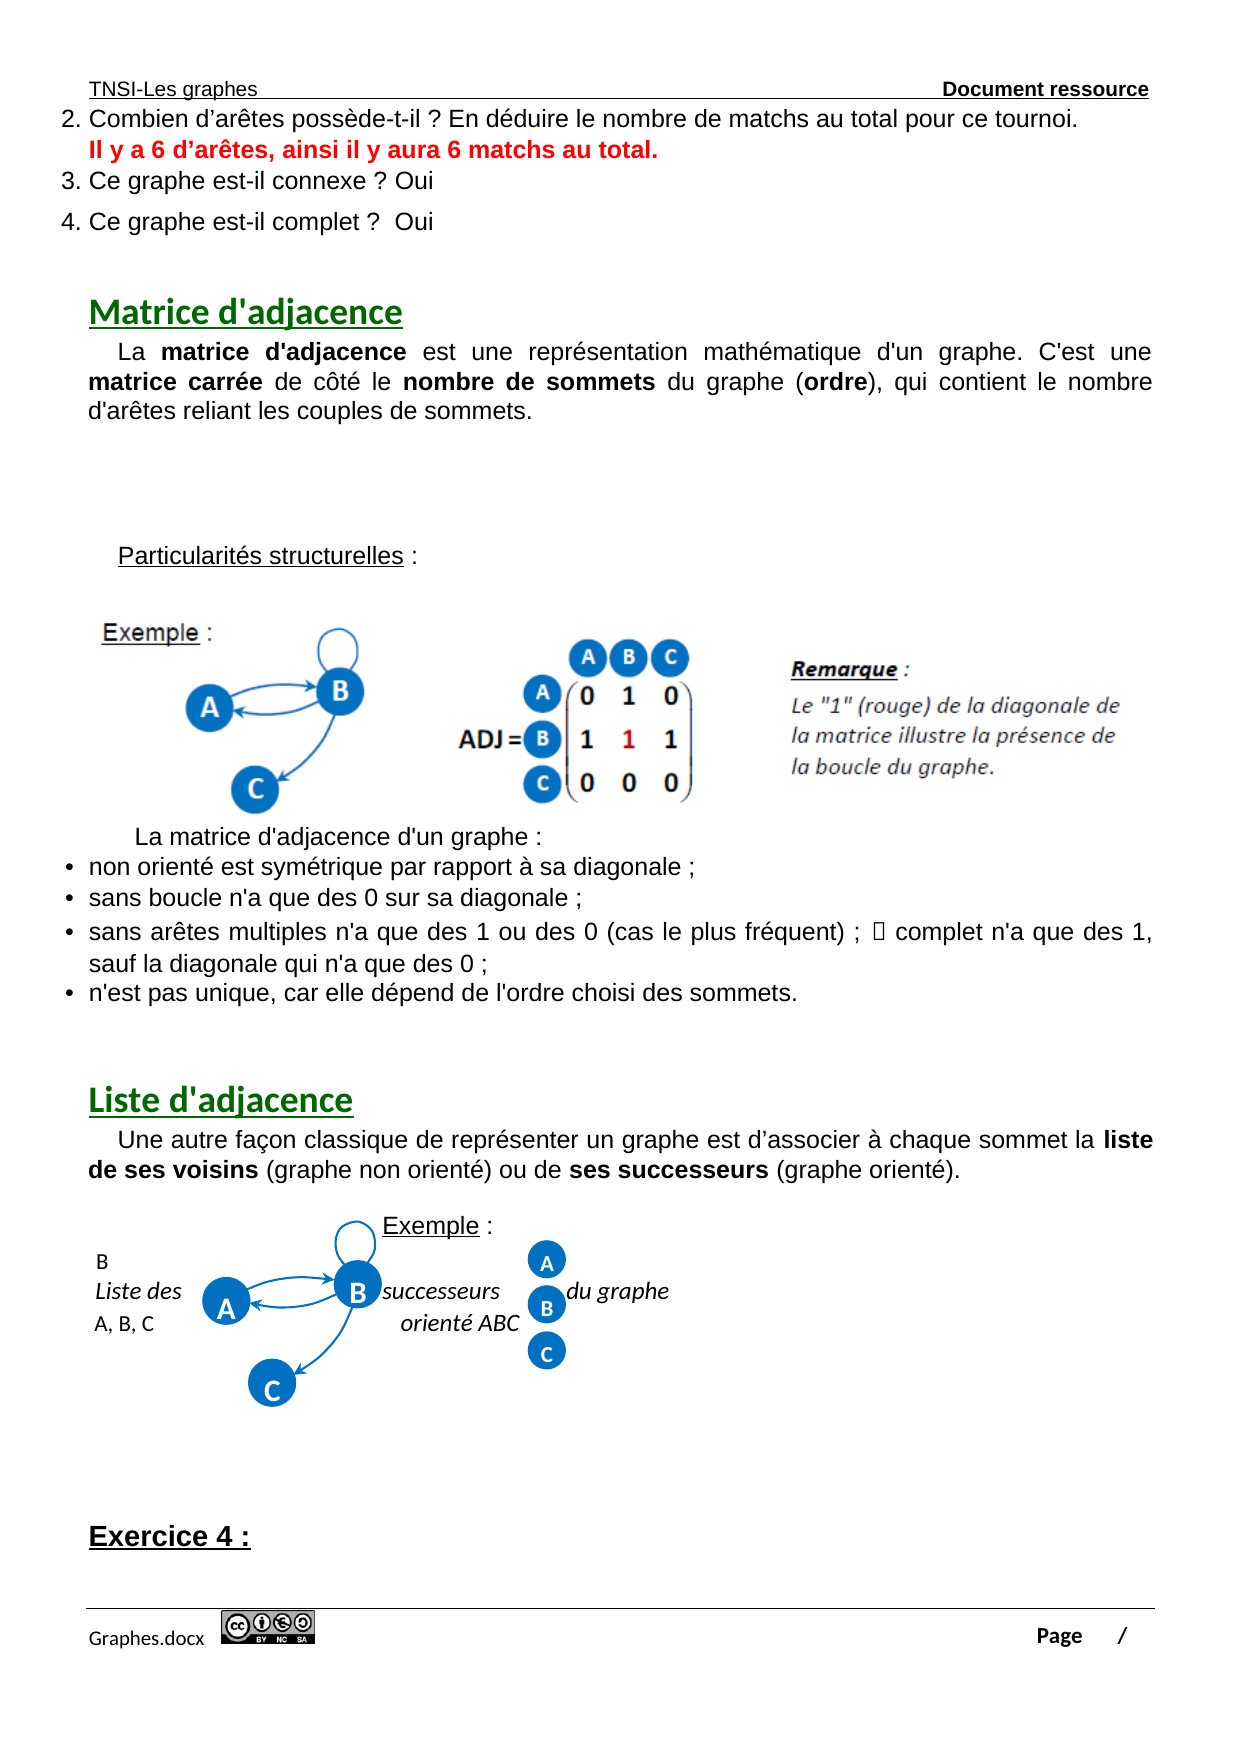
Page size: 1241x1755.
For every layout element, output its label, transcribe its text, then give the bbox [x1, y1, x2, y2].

text A, B, C orienté ABC [340, 1309, 1177, 1336]
list n'est pas unique, car elle dépend de l'ordre choisi des sommets. [65, 978, 1153, 1007]
text La matrice d'adjacence est une représentation mathématique d'un graphe. C'est une matrice carrée de côté le nombre de sommets du graphe (ordre), qui contient le nombre d'arêtes reliant les couples de sommets. [88, 337, 1153, 425]
list sans boucle n'a que des 0 sur sa diagonale ; [65, 883, 1153, 912]
list Il y a 6 d’arêtes, ainsi il y aura 6 matchs au total. [61, 135, 1153, 164]
text La matrice d'adjacence d'un graphe : [134, 576, 1153, 850]
subtitle Matrice d'adjacence [88, 288, 1177, 334]
text [370, 1246, 534, 1275]
text Une autre façon classique de représenter un graphe est d’associer à chaque sommet la liste de ses voisins (graphe non orienté) ou de ses successeurs (graphe orienté). [88, 1125, 1153, 1184]
text Exercice 4 : [88, 1519, 1177, 1553]
text [337, 1246, 373, 1263]
text Particularités structurelles : [118, 541, 1177, 569]
list non orienté est symétrique par rapport à sa diagonale ; [65, 852, 1153, 881]
text [249, 1279, 335, 1304]
picture [69, 604, 1148, 821]
text B [89, 1246, 342, 1275]
list sans arêtes multiples n'a que des 1 ou des 0 (cas le plus fréquent) ;  complet n'a que des 1, sauf la diagonale qui n'a que des 0 ; [65, 914, 1153, 977]
text Exemple : [118, 1211, 1177, 1240]
text [559, 1246, 1177, 1275]
picture [221, 1610, 315, 1644]
text successeurs du graphe [373, 1277, 1177, 1304]
subtitle Liste d'adjacence [88, 1076, 1177, 1122]
list Ce graphe est-il complet ? Oui [61, 207, 1153, 235]
text A, B, C orienté ABC [87, 1309, 350, 1336]
text Liste des [88, 1277, 219, 1304]
list Combien d’arêtes possède-t-il ? En déduire le nombre de matchs au total pour ce tournoi. [61, 104, 1153, 133]
list Ce graphe est-il connexe ? Oui [61, 166, 1153, 194]
